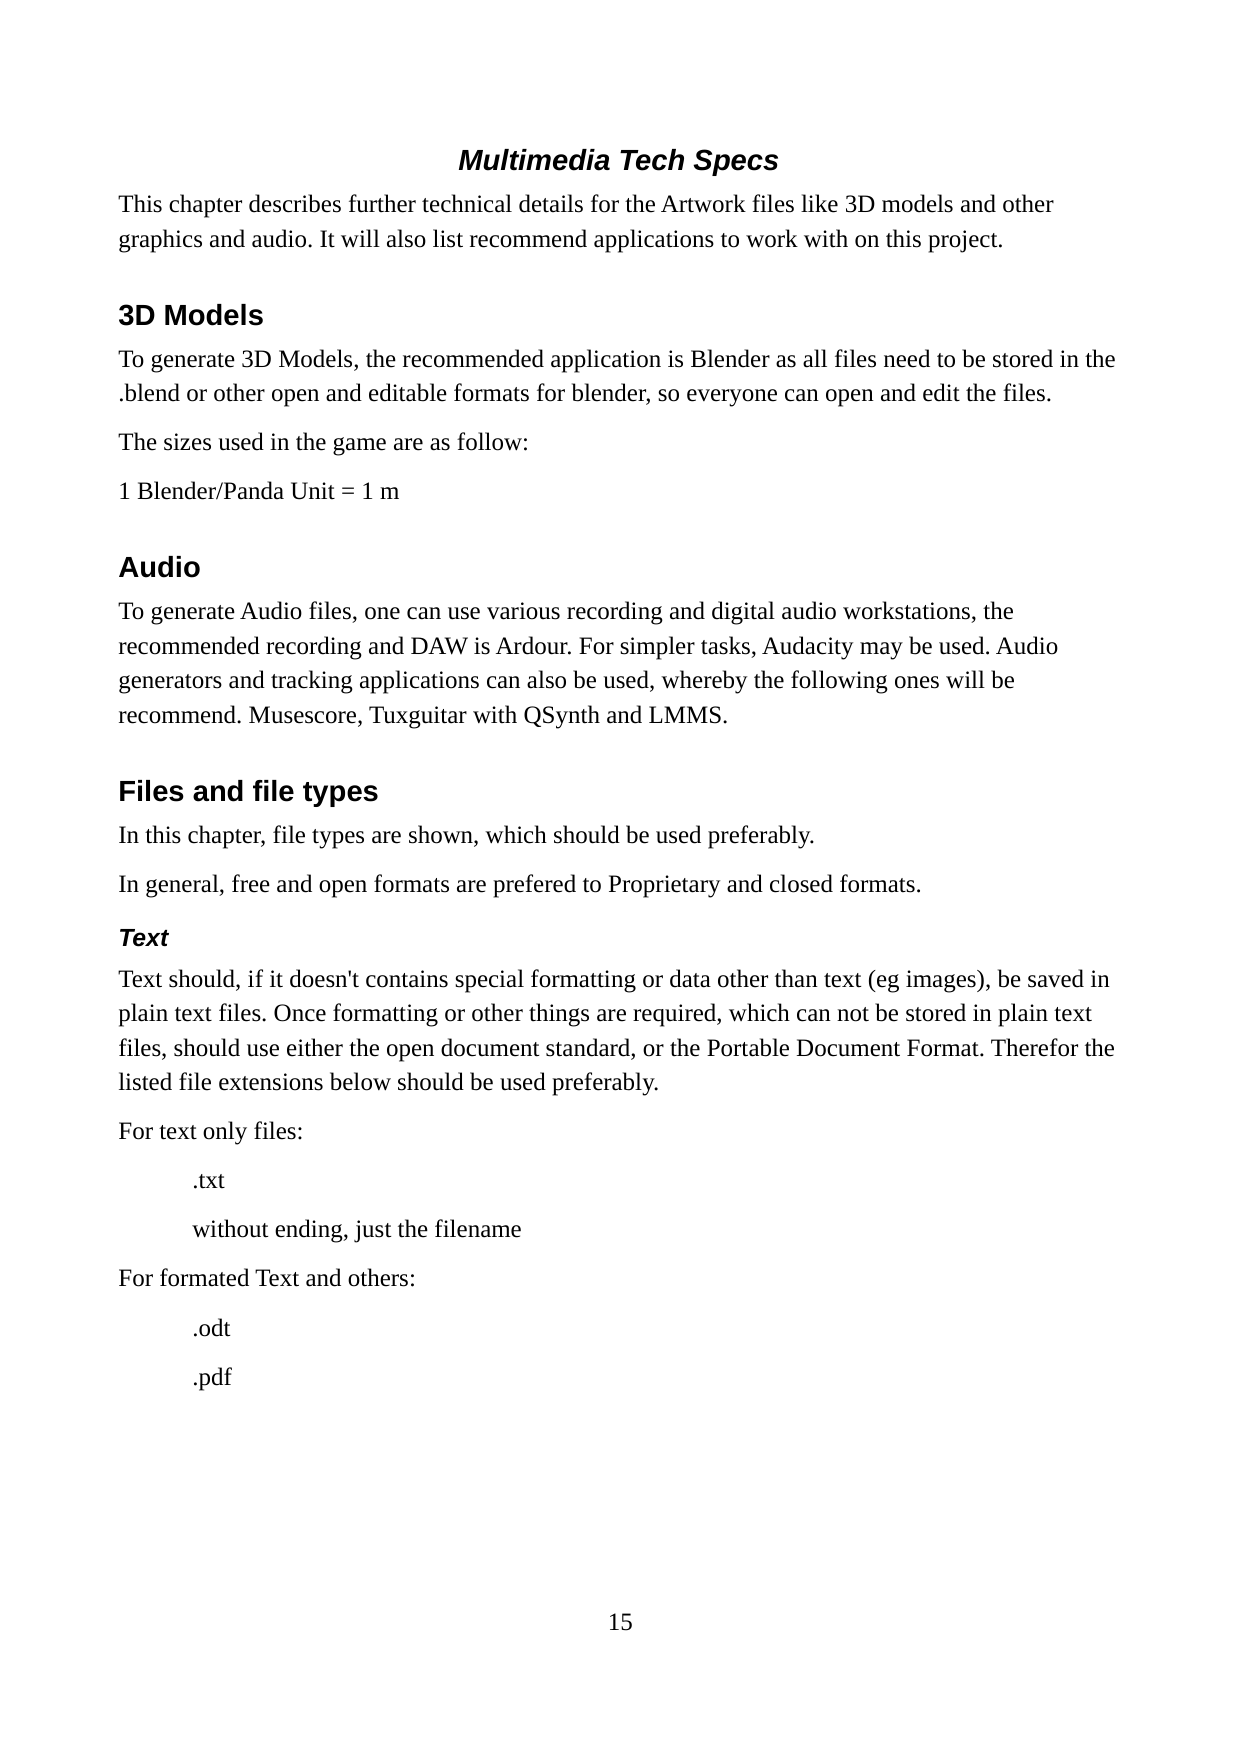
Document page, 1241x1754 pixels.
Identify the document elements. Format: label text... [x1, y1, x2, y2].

text To generate 3D Models, the recommended application is Blender as all files need to be stored in the .blend or other open and editable formats for blender, so everyone can open and edit the files. [118, 344, 1122, 407]
subtitle Text [118, 923, 1122, 951]
text 1 Blender/Panda Unit = 1 m [118, 476, 1122, 505]
subtitle 3D Models [118, 298, 1122, 331]
text Text should, if it doesn't contains special formatting or data other than text (eg images), be saved in plain text files. Once formatting or other things are required, which can not be stored in plain text files, should use either the open document standard, or the Portable Document Format. Therefor the listed file extensions below should be used preferably. [118, 964, 1122, 1096]
text .txt [118, 1165, 1122, 1194]
text .pdf [118, 1362, 1122, 1390]
text In general, free and open formats are prefered to Proprietary and closed formats. [118, 869, 1122, 898]
text To generate Audio files, one can use various recording and digital audio workstations, the recommended recording and DAW is Ardour. For simpler tasks, Audacity may be used. Audio generators and tracking applications can also be used, whereby the following ones will be recommend. Musescore, Tuxguitar with QSynth and LMMS. [118, 596, 1122, 729]
text This chapter describes further technical details for the Artwork files like 3D models and other graphics and audio. It will also list recommend applications to work with on this project. [118, 189, 1122, 252]
subtitle Multimedia Tech Specs [118, 143, 1122, 177]
text For formated Text and others: [118, 1263, 1122, 1292]
text without ending, just the filename [118, 1214, 1122, 1243]
text For text only files: [118, 1116, 1122, 1145]
subtitle Files and file types [118, 774, 1122, 807]
text The sizes used in the game are as follow: [118, 427, 1122, 456]
text In this chapter, file types are shown, which should be used preferably. [118, 820, 1122, 849]
subtitle Audio [118, 550, 1122, 584]
text .odt [118, 1313, 1122, 1341]
